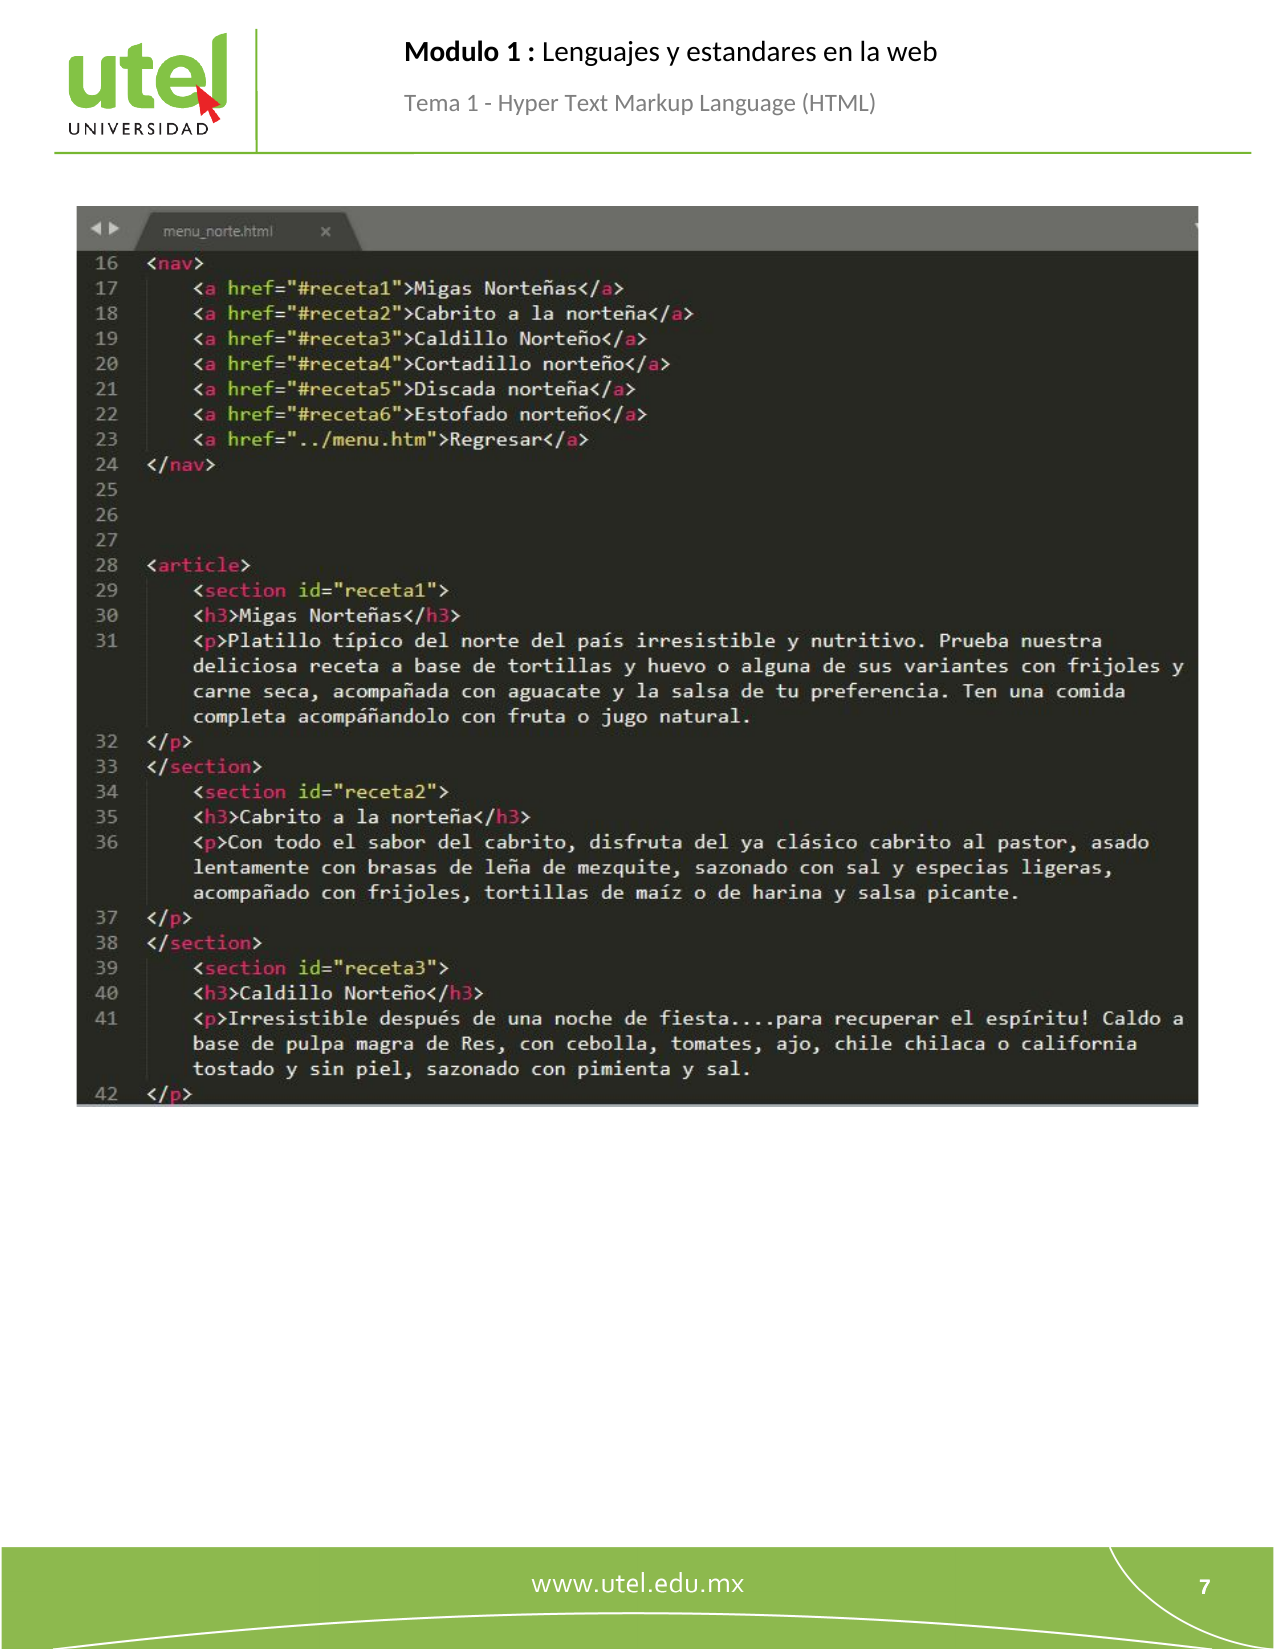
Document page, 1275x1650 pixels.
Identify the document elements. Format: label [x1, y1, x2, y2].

picture [1, 1534, 1274, 1649]
picture [76, 206, 1199, 1107]
picture [67, 23, 228, 144]
